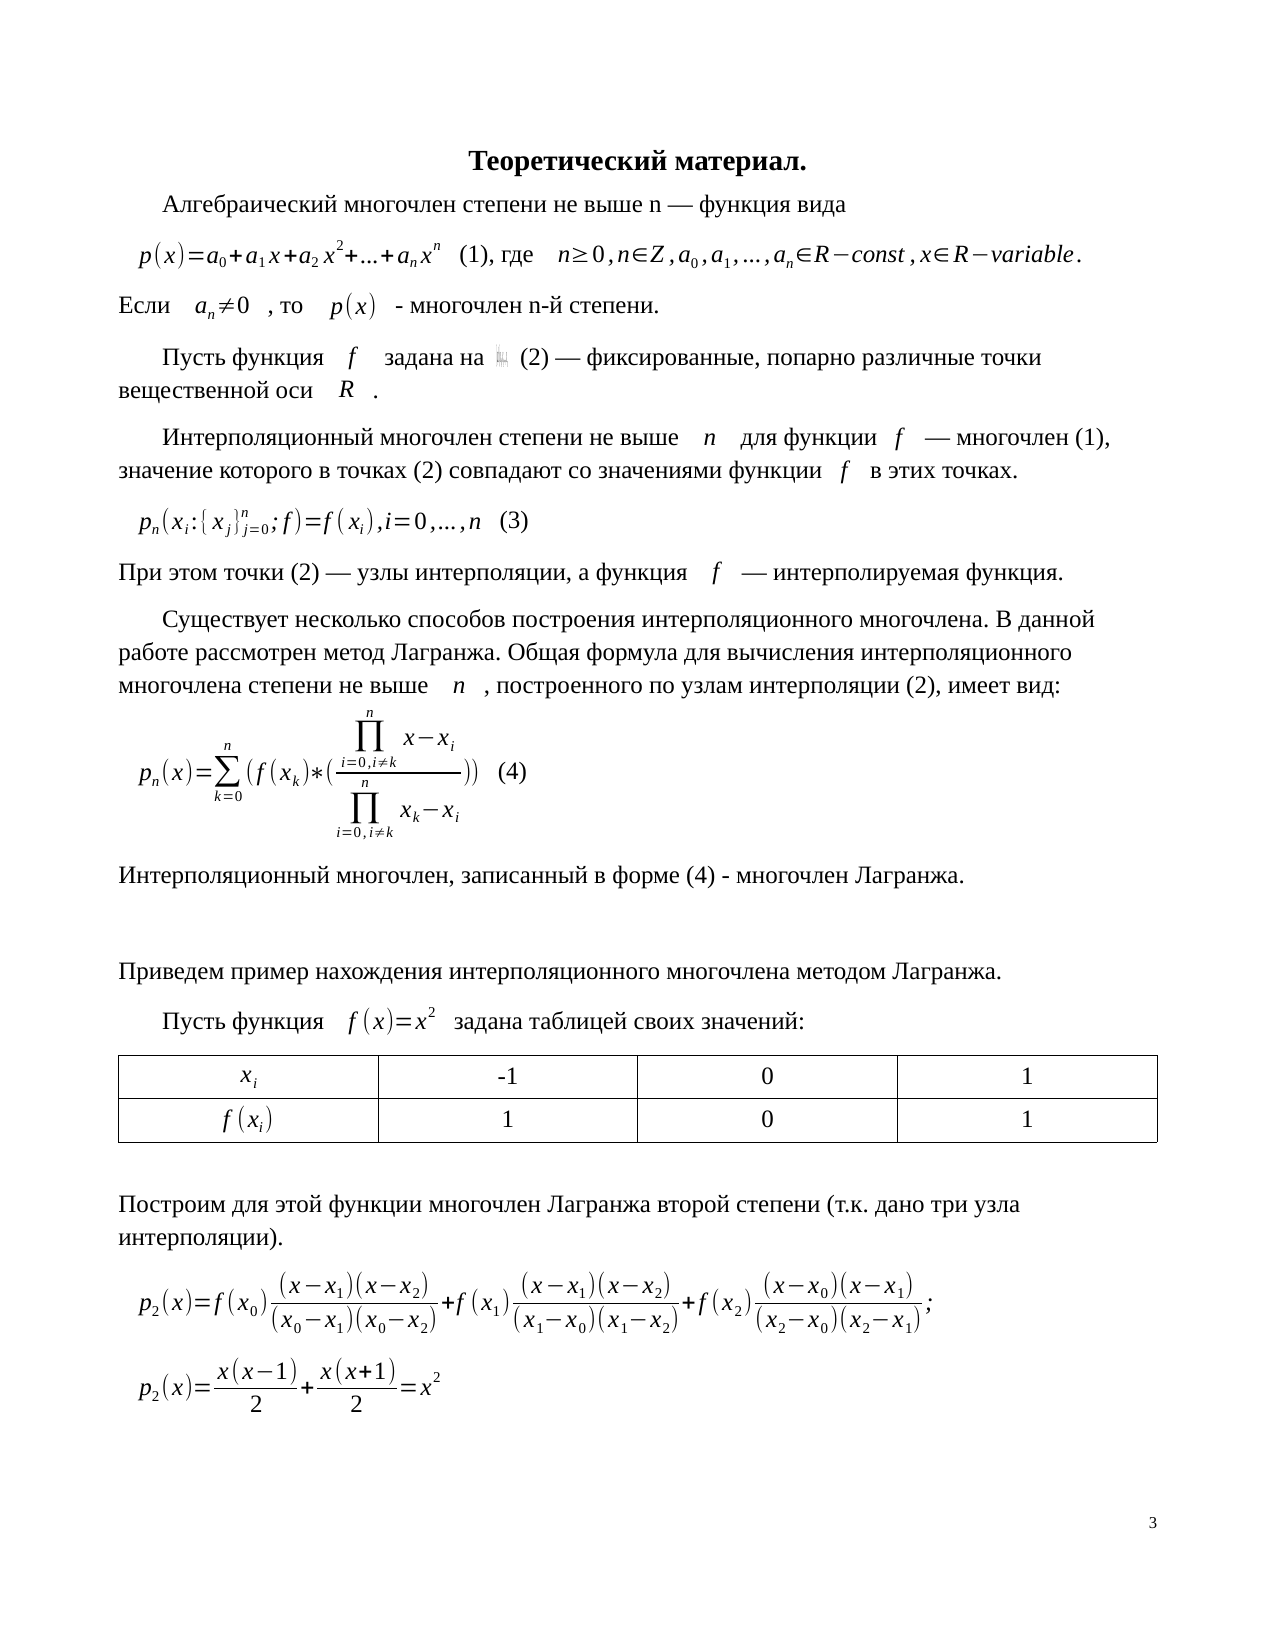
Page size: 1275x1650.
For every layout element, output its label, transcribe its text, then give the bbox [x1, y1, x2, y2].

text Построим для этой функции многочлен Лагранжа второй степени (т.к. дано три узла интерполяции). [118, 1189, 1157, 1251]
text Существует несколько способов построения интерполяционного многочлена. В данной работе рассмотрен метод Лагранжа. Общая формула для вычисления интерполяционного многочлена степени не выше , построенного по узлам интерполяции (2), имеет вид:(4) [118, 604, 1157, 842]
table_header -1 [379, 1056, 637, 1098]
text Если , то - многочлен n-й степени. [118, 291, 1157, 323]
table_cell [119, 1099, 378, 1142]
text Пусть функция задана на(2) — фиксированные, попарно различные точки вещественной оси . [118, 342, 1157, 403]
text (1), где [118, 237, 1157, 272]
text При этом точки (2) — узлы интерполяции, а функция — интерполируемая функция. [118, 557, 1157, 586]
text Интерполяционный многочлен степени не выше для функции— многочлен (1), значение которого в точках (2) совпадают со значениями функциив этих точках. [118, 422, 1157, 484]
subtitle Теоретический материал. [118, 143, 1157, 177]
text Интерполяционный многочлен, записанный в форме (4) - многочлен Лагранжа. [118, 861, 1157, 889]
table_cell 0 [638, 1099, 897, 1142]
table_cell 1 [898, 1099, 1157, 1142]
table_header 1 [898, 1056, 1157, 1098]
table_header [119, 1056, 378, 1098]
text Пусть функция задана таблицей своих значений: [118, 1003, 1157, 1036]
text (3) [118, 503, 1157, 538]
text Алгебраический многочлен степени не выше n — функция вида [118, 189, 1157, 218]
table_cell 1 [379, 1099, 637, 1142]
table_header 0 [638, 1056, 897, 1098]
text Приведем пример нахождения интерполяционного многочлена методом Лагранжа. [118, 956, 1157, 984]
